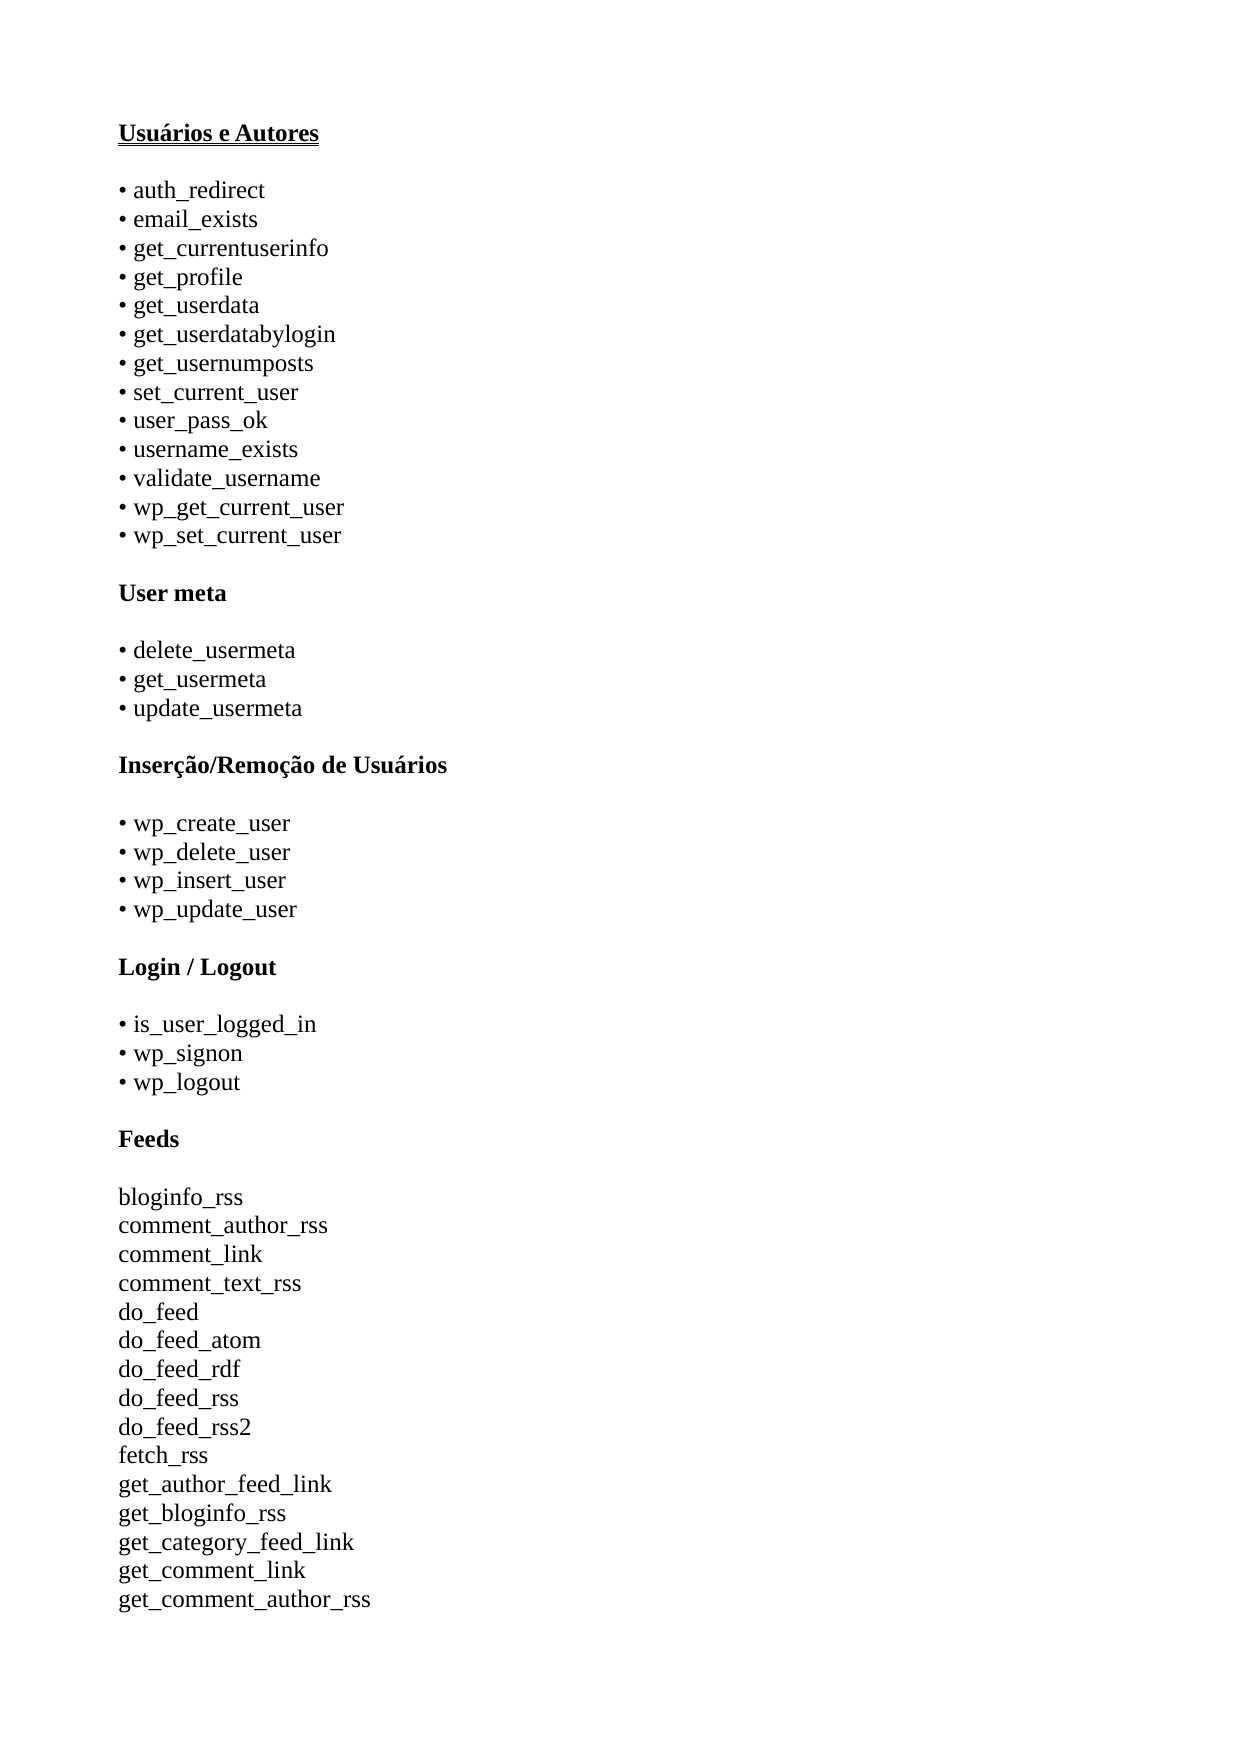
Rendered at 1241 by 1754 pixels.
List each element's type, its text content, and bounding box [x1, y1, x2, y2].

text comment_author_rss [118, 1211, 1122, 1239]
text fetch_rss [118, 1441, 1122, 1469]
text • update_usermeta [118, 693, 1122, 722]
text • validate_username [118, 463, 1122, 492]
text • wp_logout [118, 1067, 1122, 1096]
text • wp_insert_user [118, 866, 1122, 894]
text • get_userdatabylogin [118, 319, 1122, 348]
text Usuários e Autores [118, 118, 1122, 147]
text • wp_signon [118, 1038, 1122, 1067]
text do_feed_rdf [118, 1354, 1122, 1383]
text get_author_feed_link [118, 1469, 1122, 1498]
text do_feed_rss [118, 1383, 1122, 1412]
text comment_link [118, 1239, 1122, 1268]
text get_category_feed_link [118, 1527, 1122, 1556]
text • email_exists [118, 204, 1122, 233]
text • delete_usermeta [118, 636, 1122, 664]
text • wp_create_user [118, 808, 1122, 837]
text Login / Logout [118, 952, 1122, 981]
text • get_usernumposts [118, 348, 1122, 377]
text • is_user_logged_in [118, 1009, 1122, 1038]
text • get_profile [118, 262, 1122, 291]
text do_feed [118, 1297, 1122, 1326]
text Feeds [118, 1124, 1122, 1153]
text • wp_set_current_user [118, 521, 1122, 549]
text • get_userdata [118, 291, 1122, 319]
text get_comment_link [118, 1556, 1122, 1584]
text • username_exists [118, 434, 1122, 463]
text • wp_delete_user [118, 837, 1122, 866]
text get_comment_author_rss [118, 1584, 1122, 1613]
text • set_current_user [118, 377, 1122, 406]
text • auth_redirect [118, 176, 1122, 204]
text do_feed_atom [118, 1326, 1122, 1354]
text comment_text_rss [118, 1268, 1122, 1297]
text Inserção/Remoção de Usuários [118, 751, 1122, 779]
text • get_usermeta [118, 664, 1122, 693]
text • wp_get_current_user [118, 492, 1122, 521]
text bloginfo_rss [118, 1182, 1122, 1211]
text User meta [118, 578, 1122, 607]
text get_bloginfo_rss [118, 1498, 1122, 1527]
text • user_pass_ok [118, 406, 1122, 434]
text • get_currentuserinfo [118, 233, 1122, 262]
text do_feed_rss2 [118, 1412, 1122, 1441]
text • wp_update_user [118, 894, 1122, 923]
